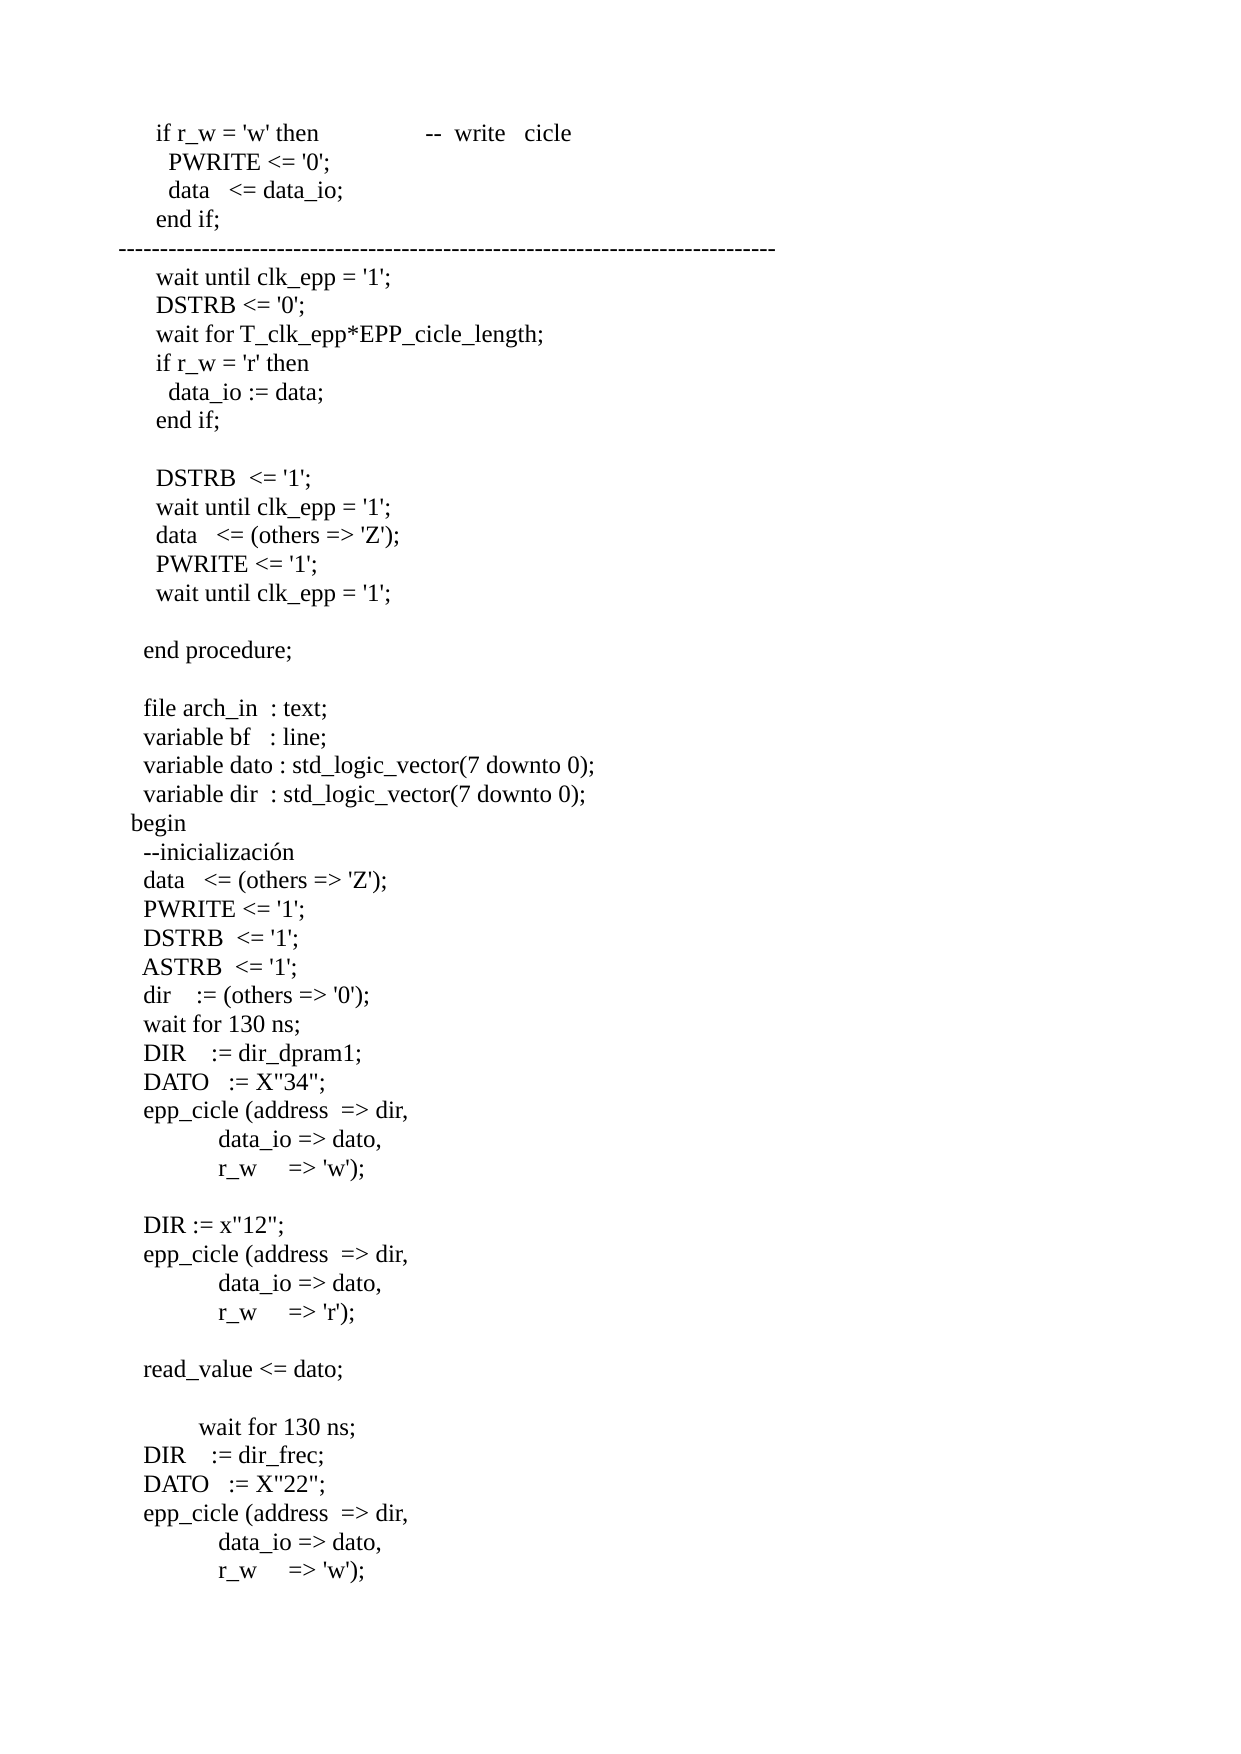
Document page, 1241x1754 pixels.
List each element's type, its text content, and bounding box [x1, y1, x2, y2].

text data <= (others => 'Z'); [118, 521, 1122, 549]
text wait for T_clk_epp*EPP_cicle_length; [118, 319, 1122, 348]
text file arch_in : text; [118, 693, 1122, 722]
text epp_cicle (address => dir, [118, 1498, 1122, 1527]
text r_w => 'r'); [118, 1297, 1122, 1326]
text end if; [118, 204, 1122, 233]
text DIR := x"12"; [118, 1211, 1122, 1239]
text data_io => dato, [118, 1268, 1122, 1297]
text end if; [118, 406, 1122, 434]
text variable bf : line; [118, 722, 1122, 751]
text PWRITE <= '1'; [118, 549, 1122, 578]
text ------------------------------------------------------------------------------- [118, 233, 1122, 262]
text PWRITE <= '1'; [118, 894, 1122, 923]
text data_io => dato, [118, 1124, 1122, 1153]
text variable dato : std_logic_vector(7 downto 0); [118, 751, 1122, 779]
text DIR := dir_frec; [118, 1441, 1122, 1469]
text data <= data_io; [118, 176, 1122, 204]
text begin [118, 808, 1122, 837]
text r_w => 'w'); [118, 1153, 1122, 1182]
text end procedure; [118, 636, 1122, 664]
text if r_w = 'r' then [118, 348, 1122, 377]
text epp_cicle (address => dir, [118, 1096, 1122, 1124]
text wait for 130 ns; [118, 1412, 1122, 1441]
text data <= (others => 'Z'); [118, 866, 1122, 894]
text wait until clk_epp = '1'; [118, 492, 1122, 521]
text DSTRB <= '1'; [118, 923, 1122, 952]
text DSTRB <= '0'; [118, 291, 1122, 319]
text if r_w = 'w' then -- write cicle [118, 118, 1122, 147]
text wait until clk_epp = '1'; [118, 262, 1122, 291]
text PWRITE <= '0'; [118, 147, 1122, 176]
text --inicialización [118, 837, 1122, 866]
text DATO := X"34"; [118, 1067, 1122, 1096]
text r_w => 'w'); [118, 1556, 1122, 1584]
text wait for 130 ns; [118, 1009, 1122, 1038]
text DSTRB <= '1'; [118, 463, 1122, 492]
text dir := (others => '0'); [118, 981, 1122, 1009]
text epp_cicle (address => dir, [118, 1239, 1122, 1268]
text DIR := dir_dpram1; [118, 1038, 1122, 1067]
text DATO := X"22"; [118, 1469, 1122, 1498]
text ASTRB <= '1'; [118, 952, 1122, 981]
text data_io := data; [118, 377, 1122, 406]
text read_value <= dato; [118, 1354, 1122, 1383]
text data_io => dato, [118, 1527, 1122, 1556]
text variable dir : std_logic_vector(7 downto 0); [118, 779, 1122, 808]
text wait until clk_epp = '1'; [118, 578, 1122, 607]
